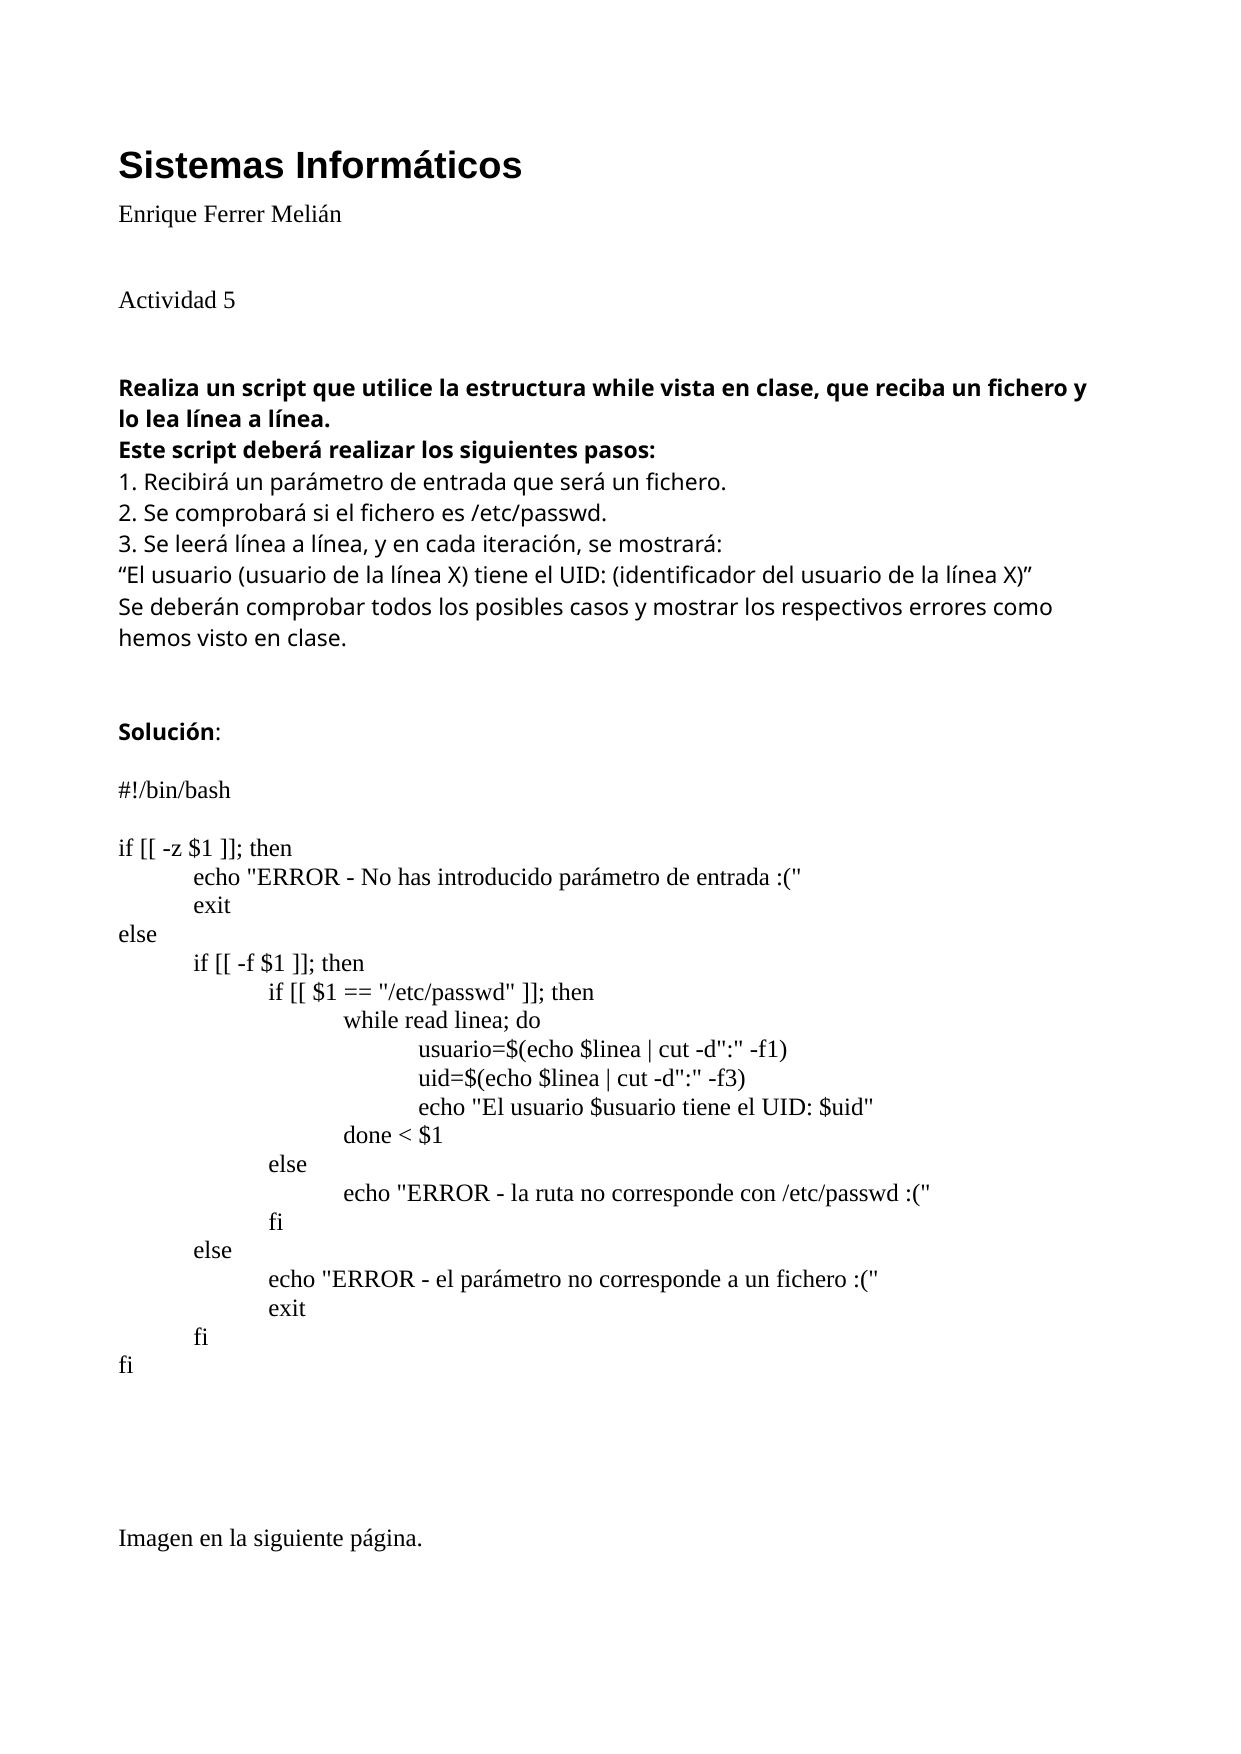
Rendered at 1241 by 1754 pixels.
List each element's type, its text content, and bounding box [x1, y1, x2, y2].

text 1. Recibirá un parámetro de entrada que será un fichero. [118, 466, 1122, 497]
text Actividad 5 [118, 286, 1122, 314]
text #!/bin/bash if [[ -z $1 ]]; then echo "ERROR - No has introducido parámetro de entrada :(" exit else if [[ -f $1 ]]; then if [[ $1 == "/etc/passwd" ]]; then while read linea; do usuario=$(echo $linea | cut -d":" -f1) uid=$(echo $linea | cut -d":" -f3) echo "El usuario $usuario tiene el UID: $uid" done < $1 [118, 776, 1122, 1149]
text Imagen en la siguiente página. [118, 1523, 1122, 1552]
text echo "ERROR - la ruta no corresponde con /etc/passwd :(" fi else echo "ERROR - el parámetro no corresponde a un fichero :(" exit fi fi [118, 1178, 1122, 1379]
text Enrique Ferrer Melián [118, 199, 1122, 228]
text 3. Se leerá línea a línea, y en cada iteración, se mostrará: [118, 528, 1122, 559]
text “El usuario (usuario de la línea X) tiene el UID: (identificador del usuario de la línea X)” [118, 559, 1122, 591]
text Realiza un script que utilice la estructura while vista en clase, que reciba un fichero y [118, 372, 1122, 403]
subtitle Sistemas Informáticos [118, 143, 1122, 187]
text Se deberán comprobar todos los posibles casos y mostrar los respectivos errores como [118, 591, 1122, 622]
text lo lea línea a línea. [118, 403, 1122, 434]
text 2. Se comprobará si el fichero es /etc/passwd. [118, 497, 1122, 528]
text else [118, 1149, 1122, 1178]
text Solución: [118, 716, 1122, 747]
text Este script deberá realizar los siguientes pasos: [118, 434, 1122, 466]
text hemos visto en clase. [118, 622, 1122, 653]
